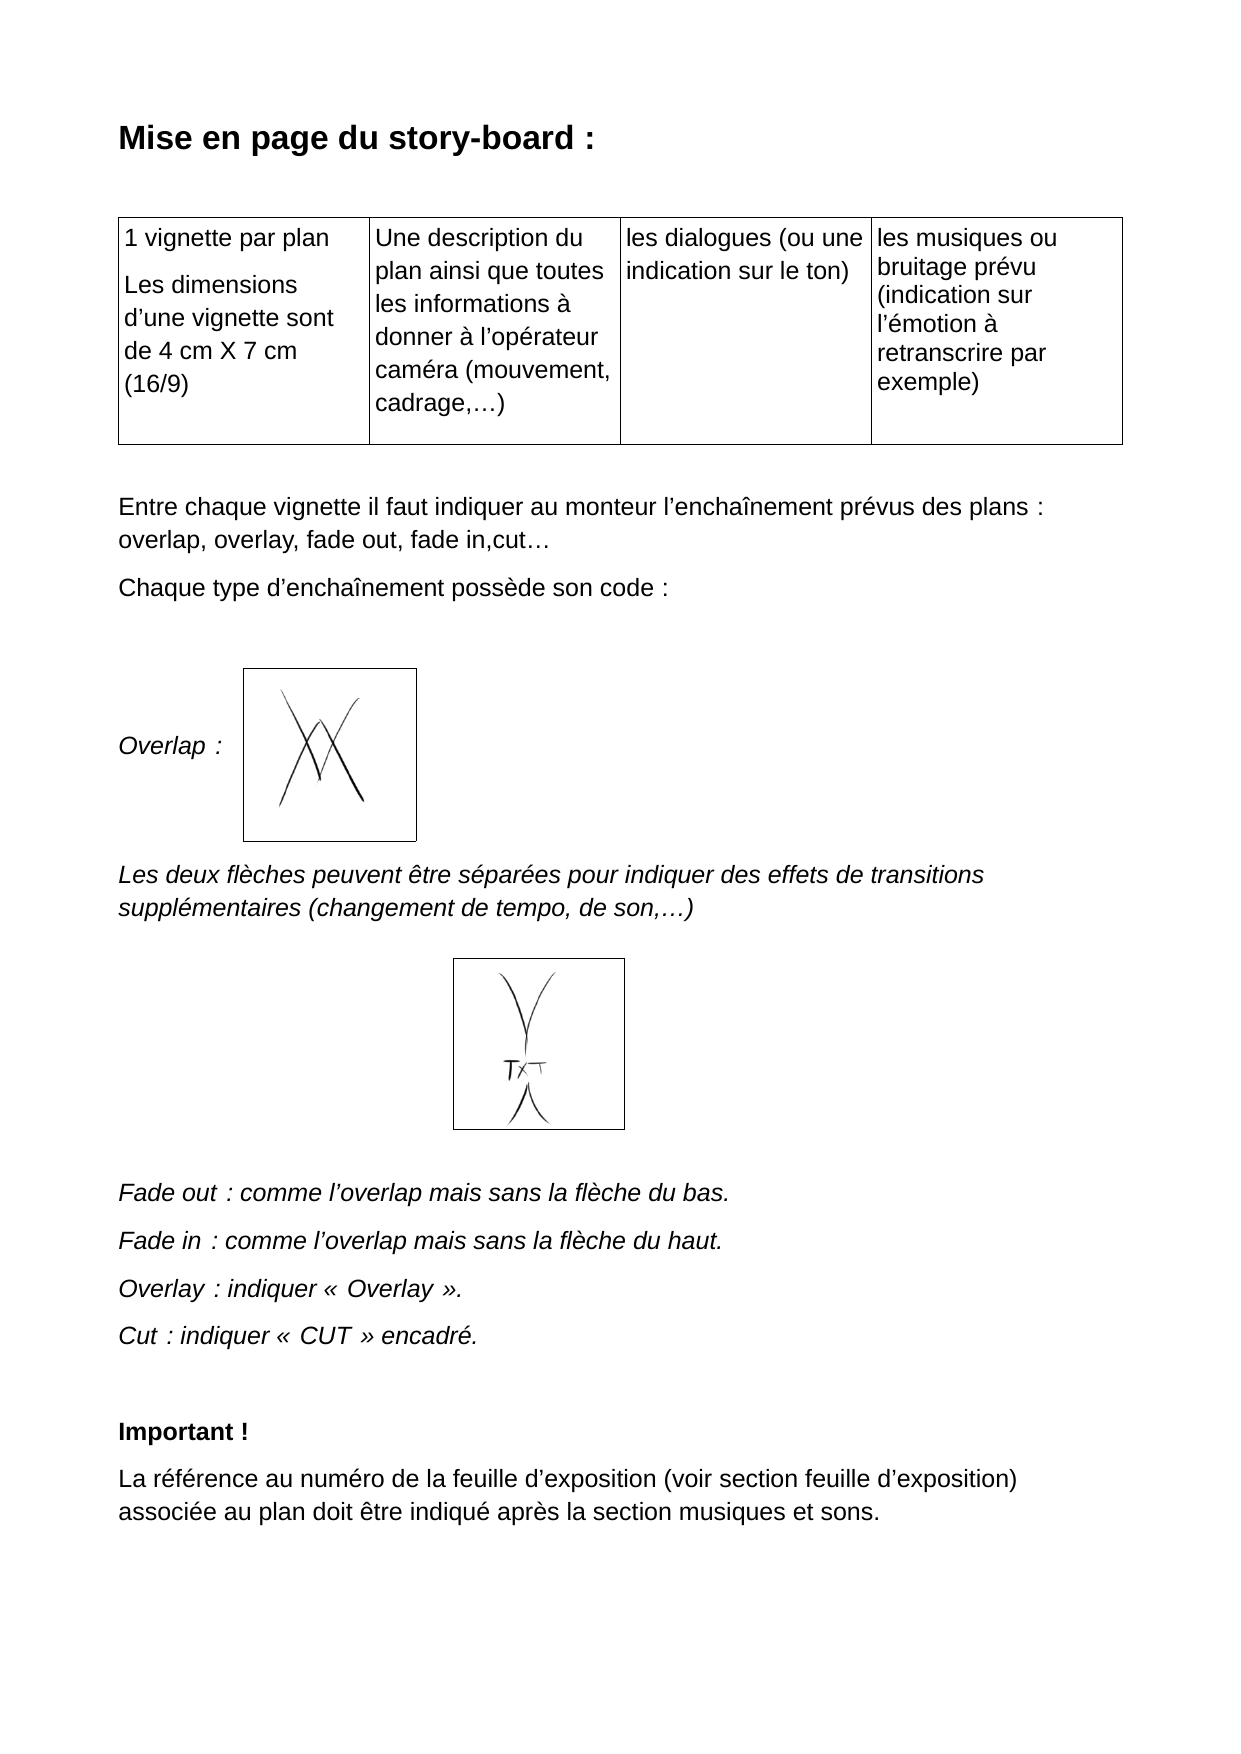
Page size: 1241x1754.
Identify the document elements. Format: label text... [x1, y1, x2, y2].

table_header les dialogues (ou une indication sur le ton) [621, 218, 871, 444]
text Important ! [118, 1416, 1122, 1445]
text Fade in : comme l’overlap mais sans la flèche du haut. [118, 1226, 1122, 1255]
text Fade out : comme l’overlap mais sans la flèche du bas. [118, 1178, 1122, 1207]
text Les deux flèches peuvent être séparées pour indiquer des effets de transitions supplémentaires (changement de tempo, de son,…) [118, 860, 1122, 922]
table_header Une description du plan ainsi que toutes les informations à donner à l’opérateur caméra (mouvement, cadrage,…) [370, 218, 620, 444]
text Overlap : [118, 668, 243, 841]
picture [456, 961, 622, 1127]
text Overlay : indiquer « Overlay ». [118, 1274, 1122, 1302]
text Entre chaque vignette il faut indiquer au monteur l’enchaînement prévus des plans : overlap, overlay, fade out, fade in,cut… [118, 492, 1122, 554]
text Chaque type d’enchaînement possède son code : [118, 573, 1122, 601]
text Cut : indiquer « CUT » encadré. [118, 1321, 1122, 1350]
subtitle Mise en page du story-board : [118, 118, 1122, 157]
picture [245, 670, 413, 838]
table_header les musiques ou bruitage prévu (indication sur l’émotion à retranscrire par exemple) [872, 218, 1122, 444]
table_header 1 vignette par plan Les dimensions d’une vignette sont de 4 cm X 7 cm (16/9) [119, 218, 369, 444]
text [417, 668, 1122, 841]
text La référence au numéro de la feuille d’exposition (voir section feuille d’exposition) associée au plan doit être indiqué après la section musiques et sons. [118, 1464, 1122, 1526]
text [244, 669, 416, 841]
